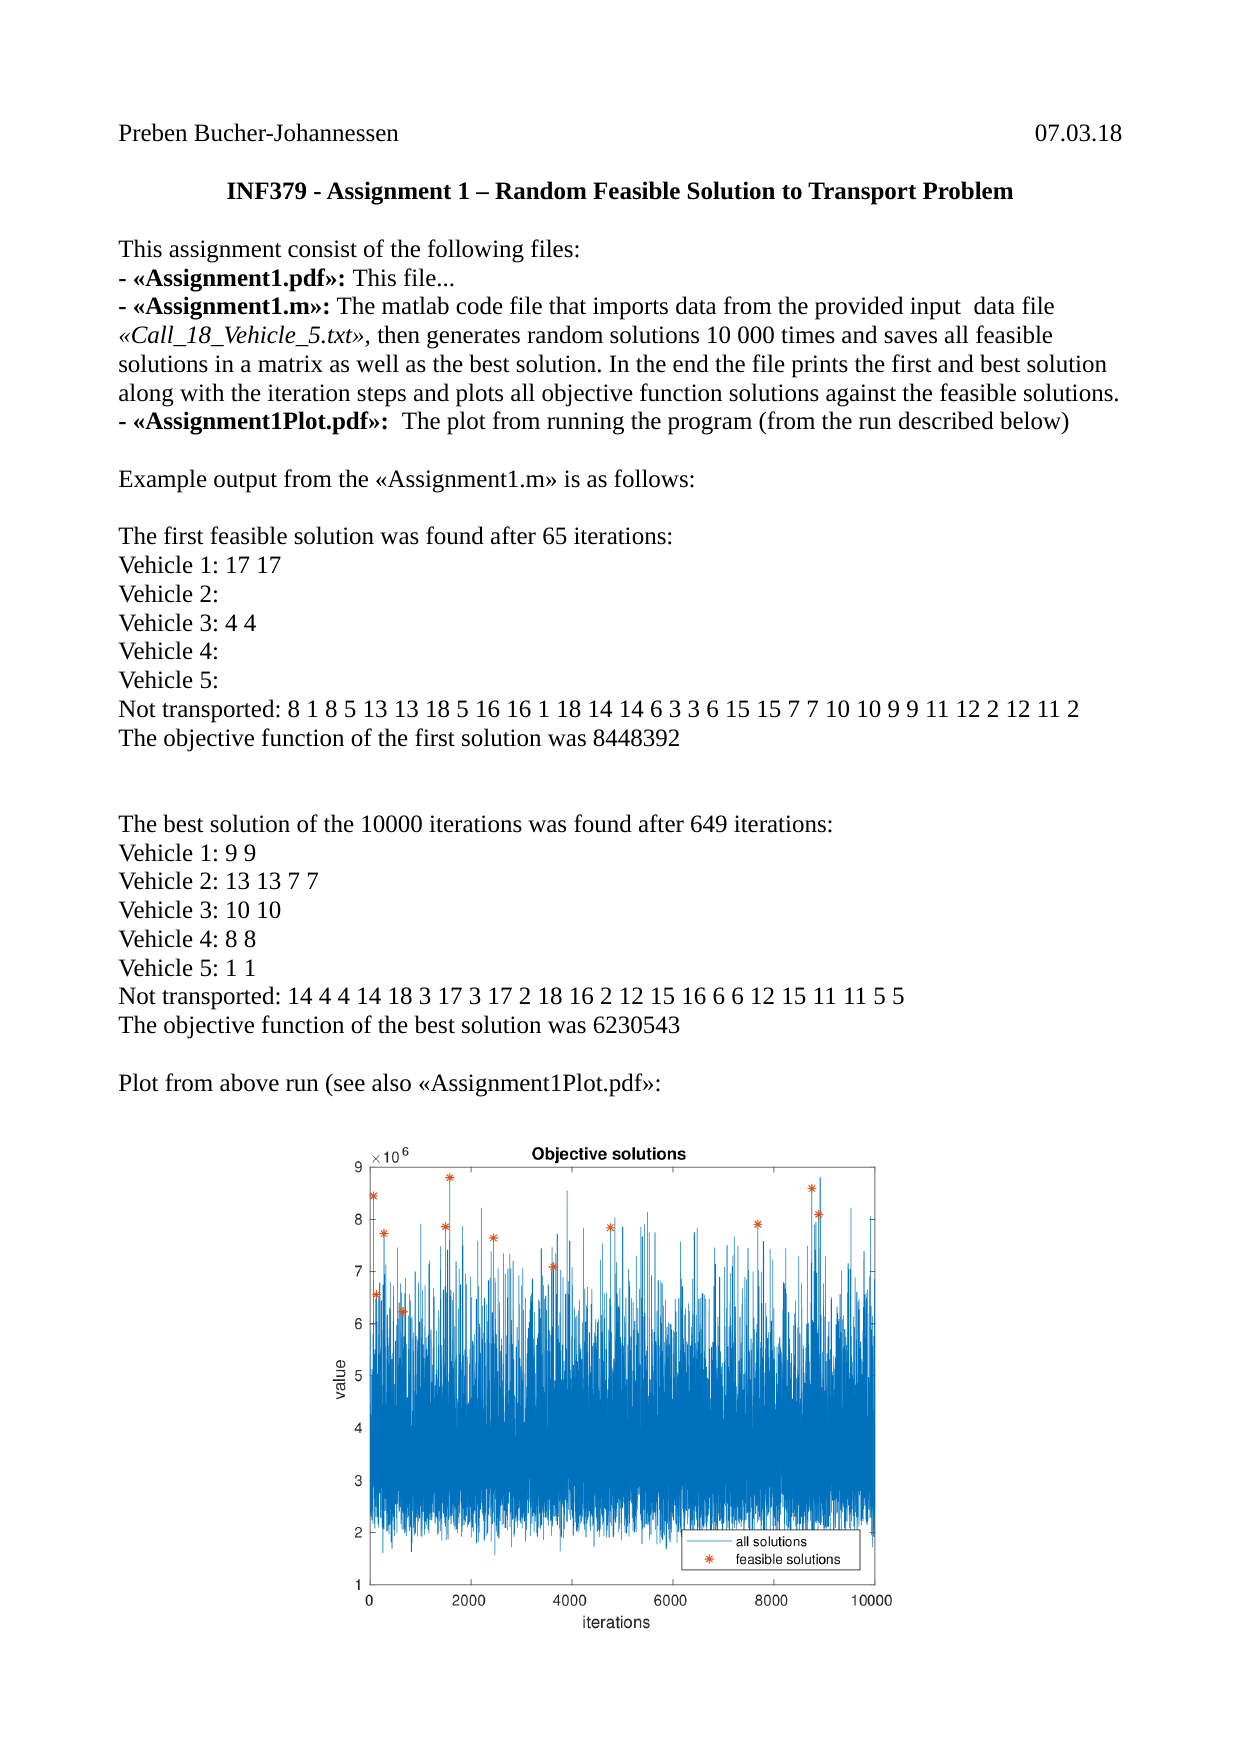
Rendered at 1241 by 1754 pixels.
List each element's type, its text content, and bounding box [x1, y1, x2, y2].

text Vehicle 4: [118, 636, 1122, 665]
text Vehicle 3: 10 10 [118, 895, 1122, 924]
text The best solution of the 10000 iterations was found after 649 iterations: [118, 809, 1122, 838]
text - «Assignment1Plot.pdf»: The plot from running the program (from the run described below) [118, 406, 1122, 435]
text Plot from above run (see also «Assignment1Plot.pdf»: [118, 1068, 1122, 1096]
text Vehicle 1: 9 9 [118, 838, 1122, 866]
text Not transported: 14 4 4 14 18 3 17 3 17 2 18 16 2 12 15 16 6 6 12 15 11 11 5 5 [118, 981, 1122, 1010]
picture [286, 1125, 954, 1652]
text Vehicle 2: [118, 579, 1122, 608]
text INF379 - Assignment 1 – Random Feasible Solution to Transport Problem [118, 176, 1122, 205]
text Vehicle 3: 4 4 [118, 608, 1122, 636]
text - «Assignment1.pdf»: This file... [118, 263, 1122, 291]
text The objective function of the first solution was 8448392 [118, 723, 1122, 751]
text The objective function of the best solution was 6230543 [118, 1010, 1122, 1039]
text Vehicle 4: 8 8 [118, 924, 1122, 953]
text This assignment consist of the following files: [118, 234, 1122, 263]
text Vehicle 2: 13 13 7 7 [118, 866, 1122, 895]
text - «Assignment1.m»: The matlab code file that imports data from the provided input data file «Call_18_Vehicle_5.txt», then generates random solutions 10 000 times and saves all feasible solutions in a matrix as well as the best solution. In the end the file prints the first and best solution along with the iteration steps and plots all objective function solutions against the feasible solutions. [118, 291, 1122, 406]
text The first feasible solution was found after 65 iterations: [118, 521, 1122, 550]
text Vehicle 1: 17 17 [118, 550, 1122, 579]
text Vehicle 5: 1 1 [118, 953, 1122, 981]
text Example output from the «Assignment1.m» is as follows: [118, 464, 1122, 493]
text Vehicle 5: [118, 665, 1122, 694]
text Not transported: 8 1 8 5 13 13 18 5 16 16 1 18 14 14 6 3 3 6 15 15 7 7 10 10 9 9 11 12 2 12 11 2 [118, 694, 1122, 723]
